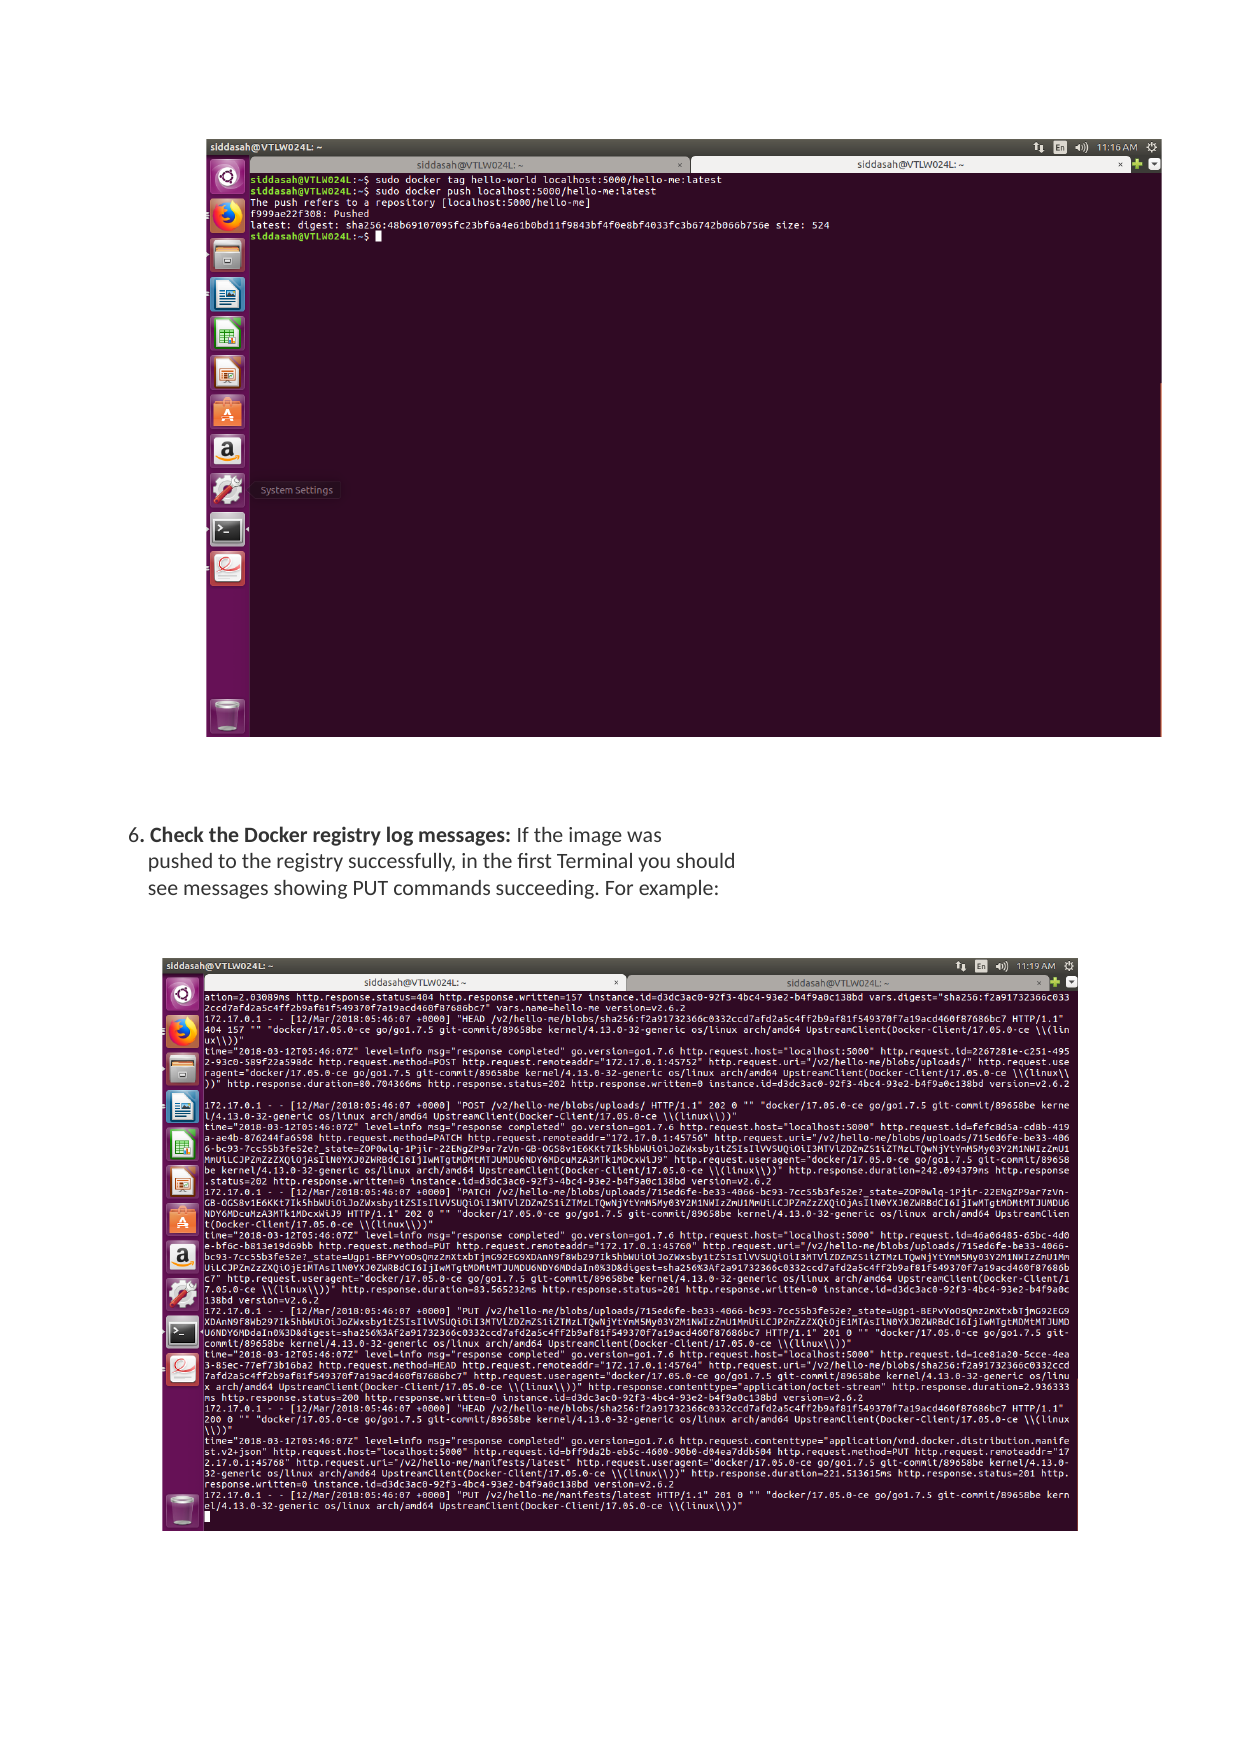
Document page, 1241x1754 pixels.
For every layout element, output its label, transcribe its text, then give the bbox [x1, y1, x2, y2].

text see messages showing PUT commands succeeding. For example: [118, 874, 1122, 901]
picture [162, 958, 1078, 1531]
text pushed to the registry successfully, in the first Terminal you should [118, 848, 1122, 874]
text 6. Check the Docker registry log messages: If the image was [118, 821, 1122, 848]
picture [206, 139, 1162, 737]
